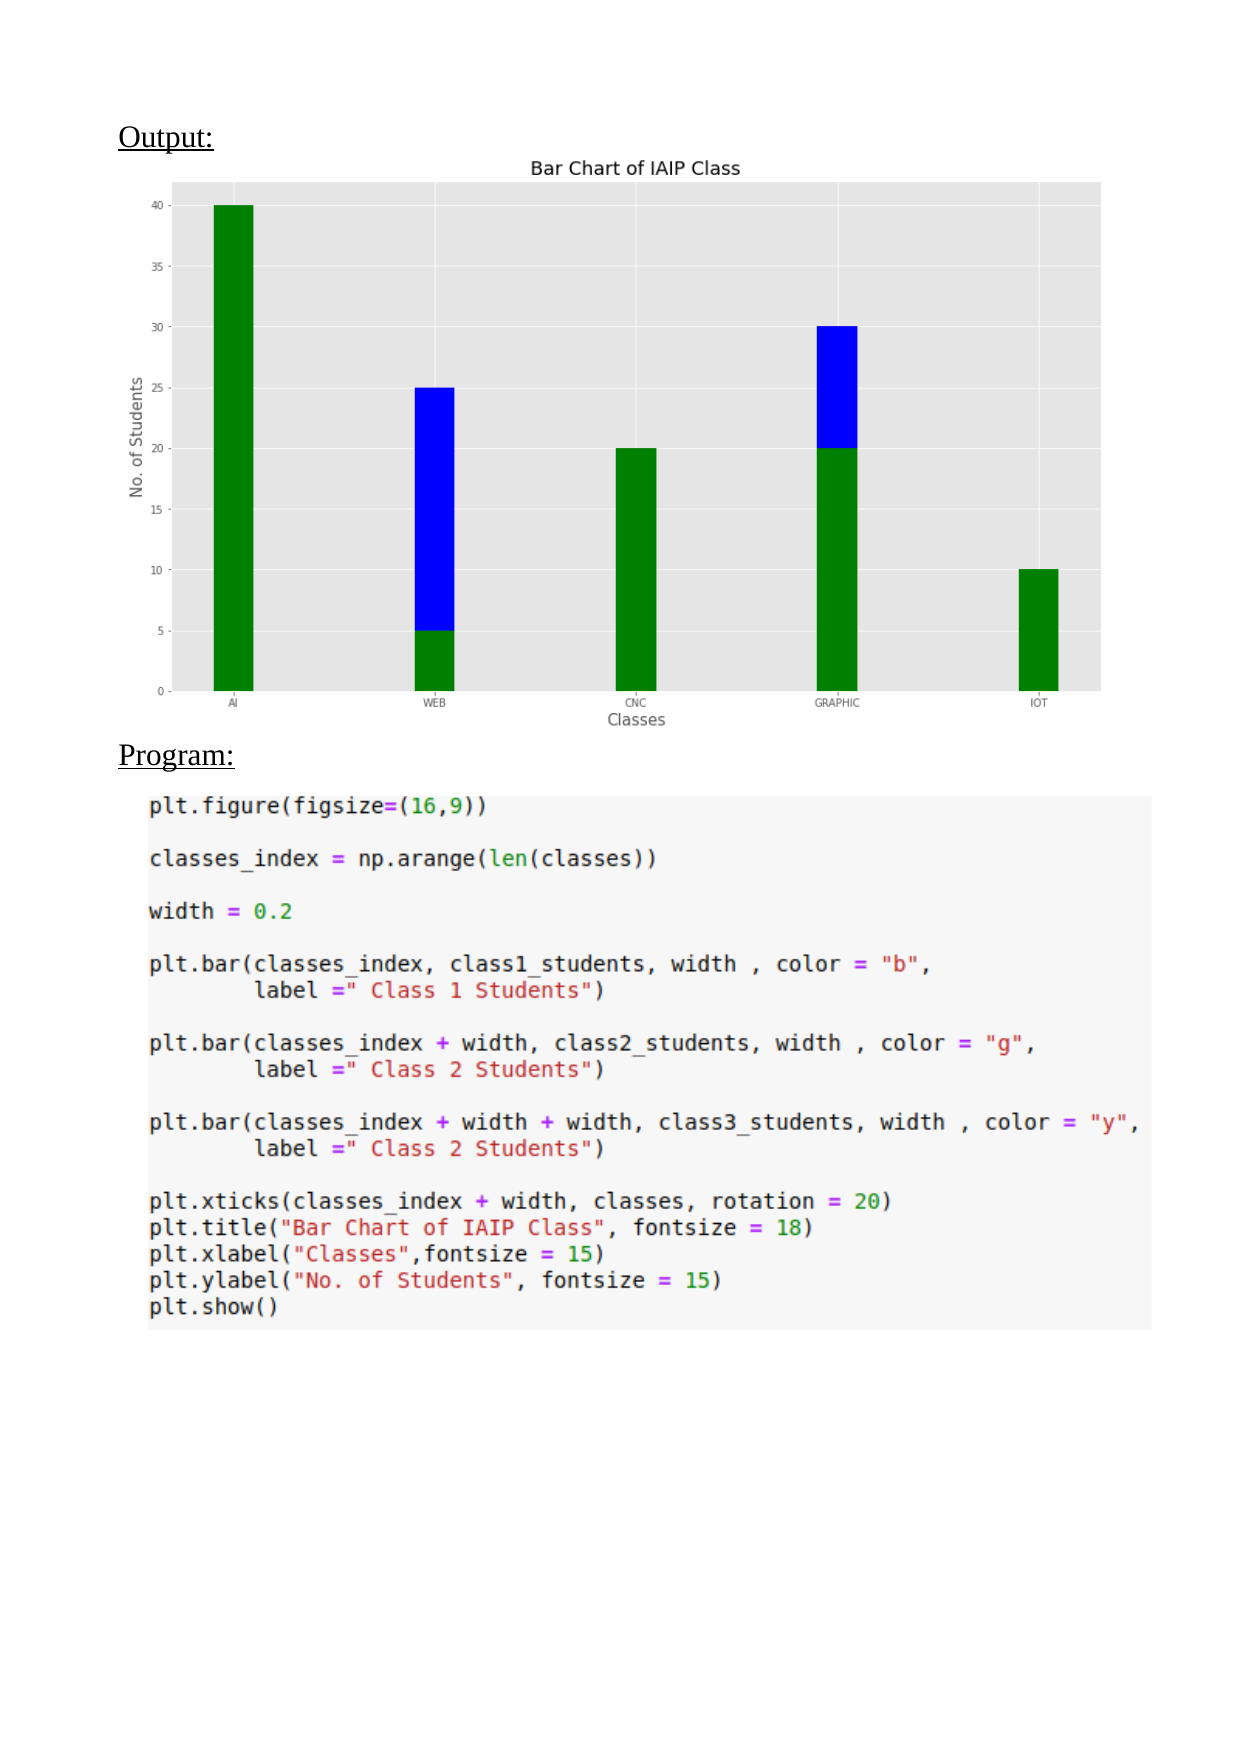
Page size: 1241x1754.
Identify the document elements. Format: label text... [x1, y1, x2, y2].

picture [118, 154, 1123, 737]
text Output: [118, 118, 1122, 154]
text Program: [118, 737, 1122, 773]
picture [147, 796, 1152, 1330]
